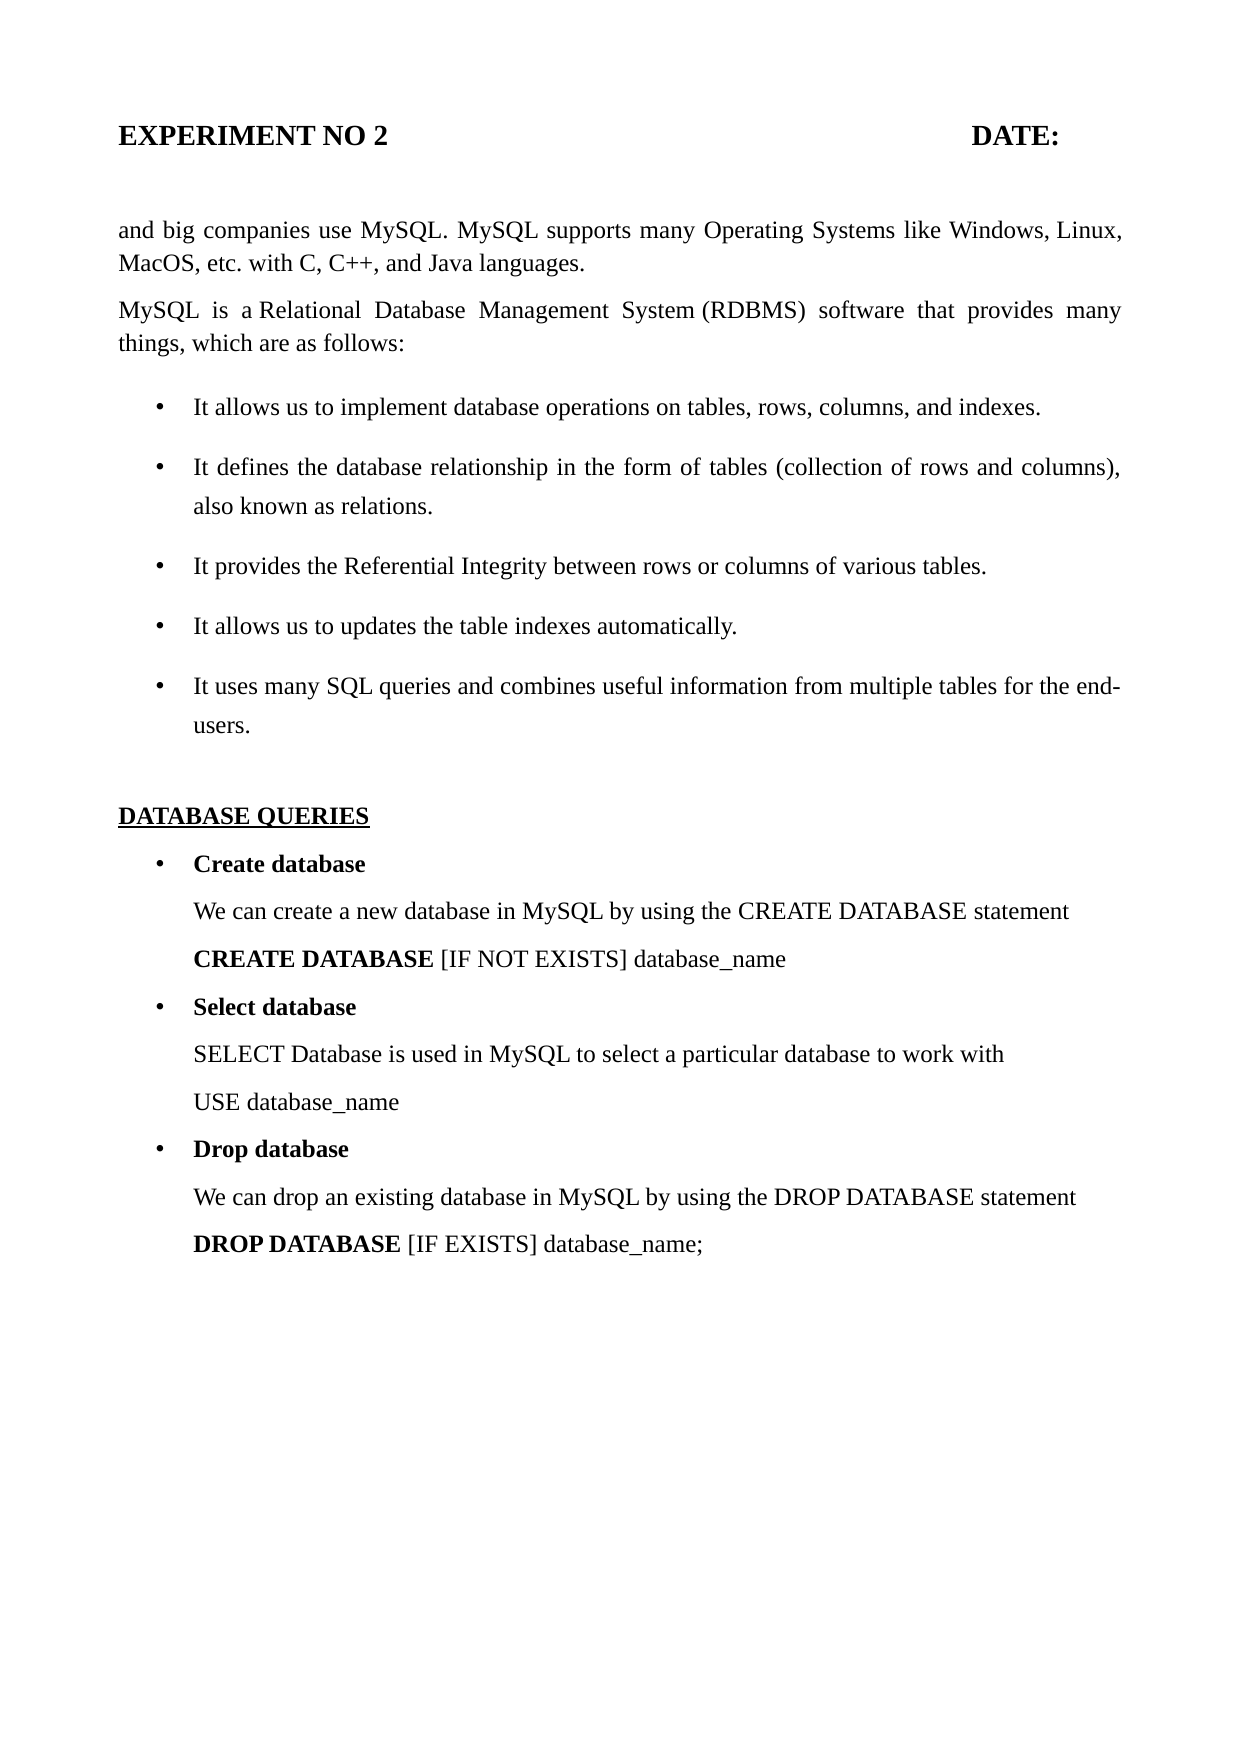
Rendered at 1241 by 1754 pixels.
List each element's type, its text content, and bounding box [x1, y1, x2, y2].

list It provides the Referential Integrity between rows or columns of various tables. [156, 541, 1122, 580]
text and big companies use MySQL. MySQL supports many Operating Systems like Windows, Linux, MacOS, etc. with C, C++, and Java languages. [118, 215, 1122, 276]
list It allows us to implement database operations on tables, rows, columns, and indexes. [156, 382, 1122, 421]
list USE database_name [156, 1087, 1122, 1116]
text MySQL is a Relational Database Management System (RDBMS) software that provides many things, which are as follows: [118, 295, 1122, 357]
list It allows us to updates the table indexes automatically. [156, 601, 1122, 640]
list It defines the database relationship in the form of tables (collection of rows and columns), also known as relations. [156, 442, 1122, 520]
list CREATE DATABASE [IF NOT EXISTS] database_name [156, 944, 1122, 973]
list We can create a new database in MySQL by using the CREATE DATABASE statement [156, 896, 1122, 925]
list Drop database [156, 1134, 1122, 1163]
list SELECT Database is used in MySQL to select a particular database to work with [156, 1039, 1122, 1068]
list DROP DATABASE [IF EXISTS] database_name; [156, 1229, 1122, 1258]
list Create database [156, 849, 1122, 877]
list We can drop an existing database in MySQL by using the DROP DATABASE statement [156, 1182, 1122, 1211]
list Select database [156, 992, 1122, 1020]
list It uses many SQL queries and combines useful information from multiple tables for the end-users. [156, 661, 1122, 739]
text DATABASE QUERIES [118, 801, 1122, 830]
